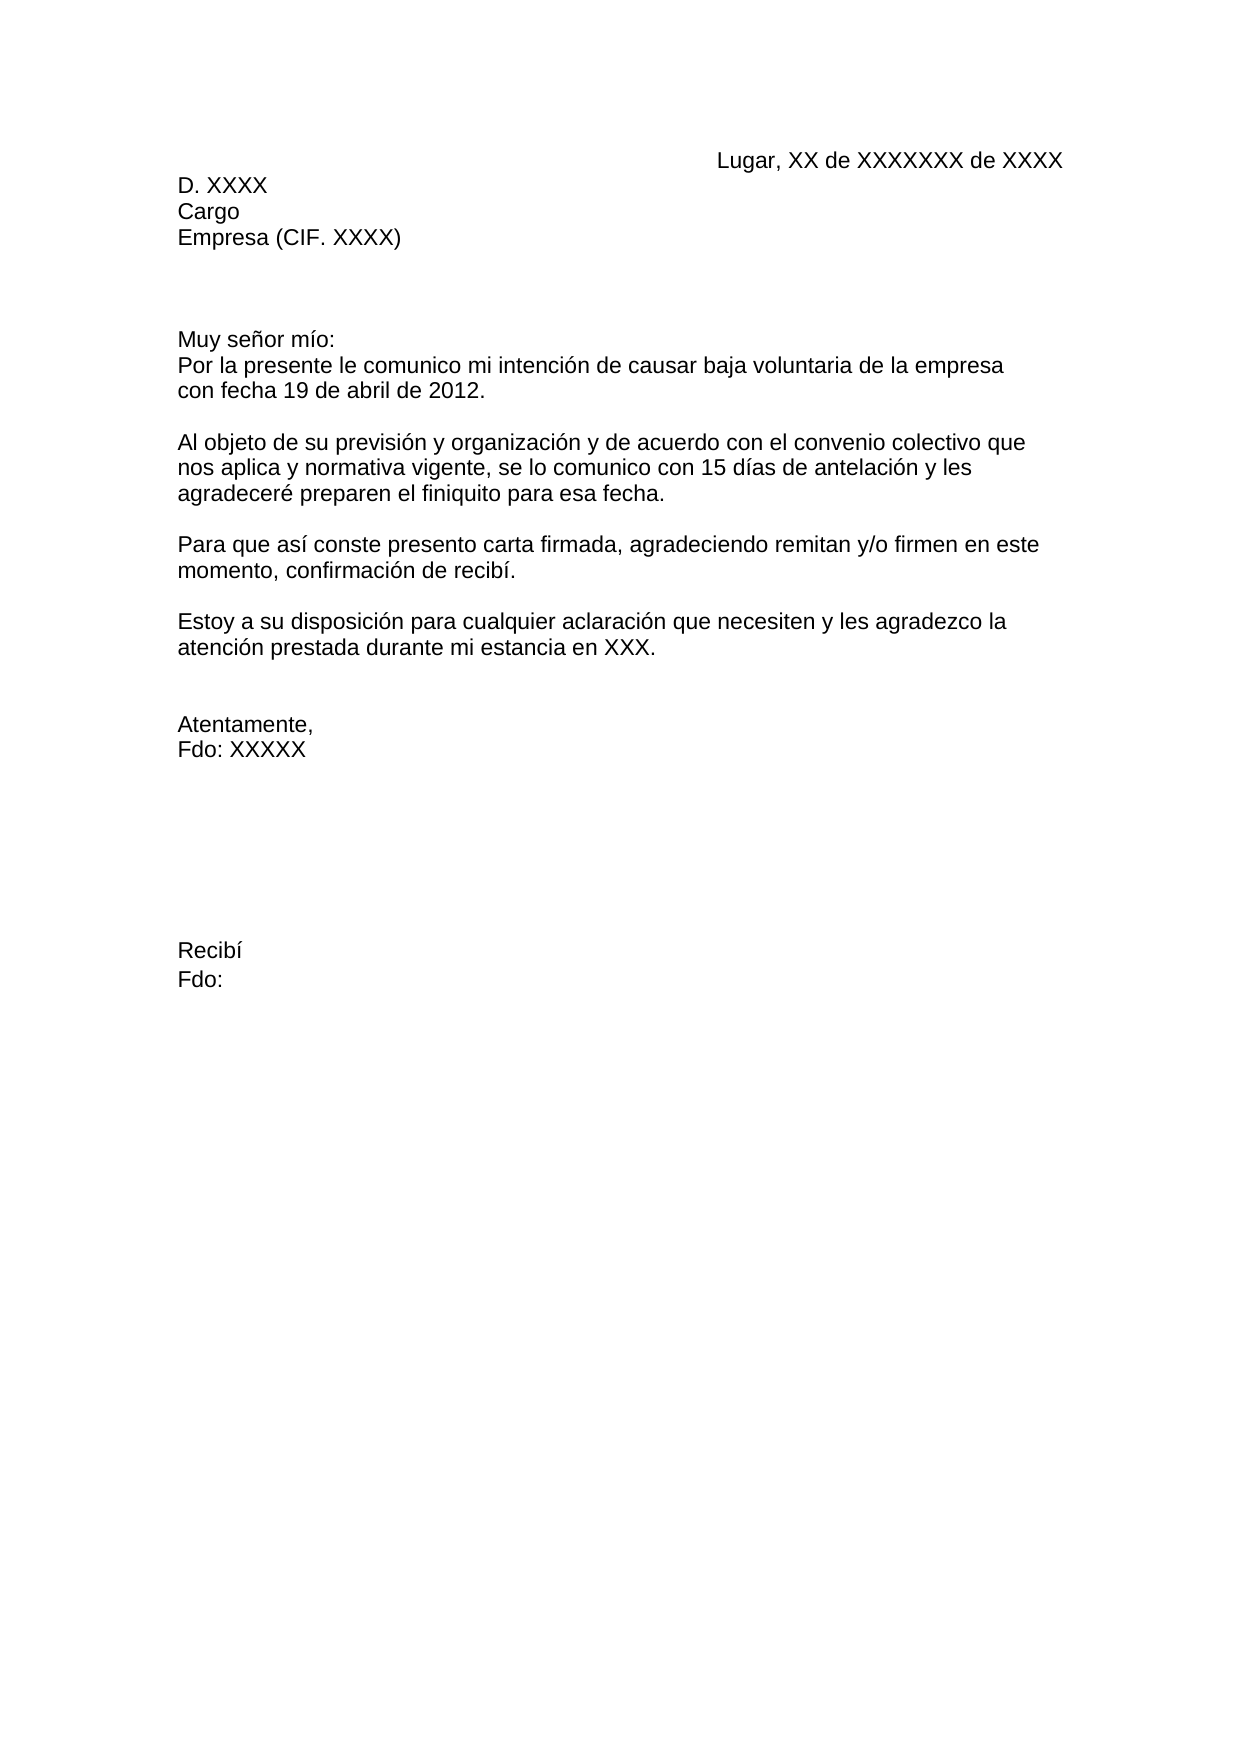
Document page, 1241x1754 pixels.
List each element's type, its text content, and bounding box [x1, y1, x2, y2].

text Estoy a su disposición para cualquier aclaración que necesiten y les agradezco la [177, 609, 1063, 634]
text D. XXXX [177, 173, 1063, 199]
text Empresa (CIF. XXXX) [177, 224, 1063, 250]
text Fdo: XXXXX [177, 737, 1063, 763]
text Lugar, XX de XXXXXXX de XXXX [177, 148, 1063, 173]
text momento, confirmación de recibí. [177, 558, 1063, 583]
text atención prestada durante mi estancia en XXX. [177, 634, 1063, 660]
text Muy señor mío: [177, 327, 1063, 353]
text Para que así conste presento carta firmada, agradeciendo remitan y/o firmen en este [177, 532, 1063, 558]
text con fecha 19 de abril de 2012. [177, 378, 1063, 404]
text Por la presente le comunico mi intención de causar baja voluntaria de la empresa [177, 353, 1063, 378]
text Al objeto de su previsión y organización y de acuerdo con el convenio colectivo que nos aplica y normativa vigente, se lo comunico con 15 días de antelación y les agradeceré preparen el finiquito para esa fecha. [177, 429, 1063, 506]
text Recibí Fdo: [177, 938, 1063, 993]
text Cargo [177, 199, 1063, 224]
text Atentamente, [177, 711, 1063, 737]
